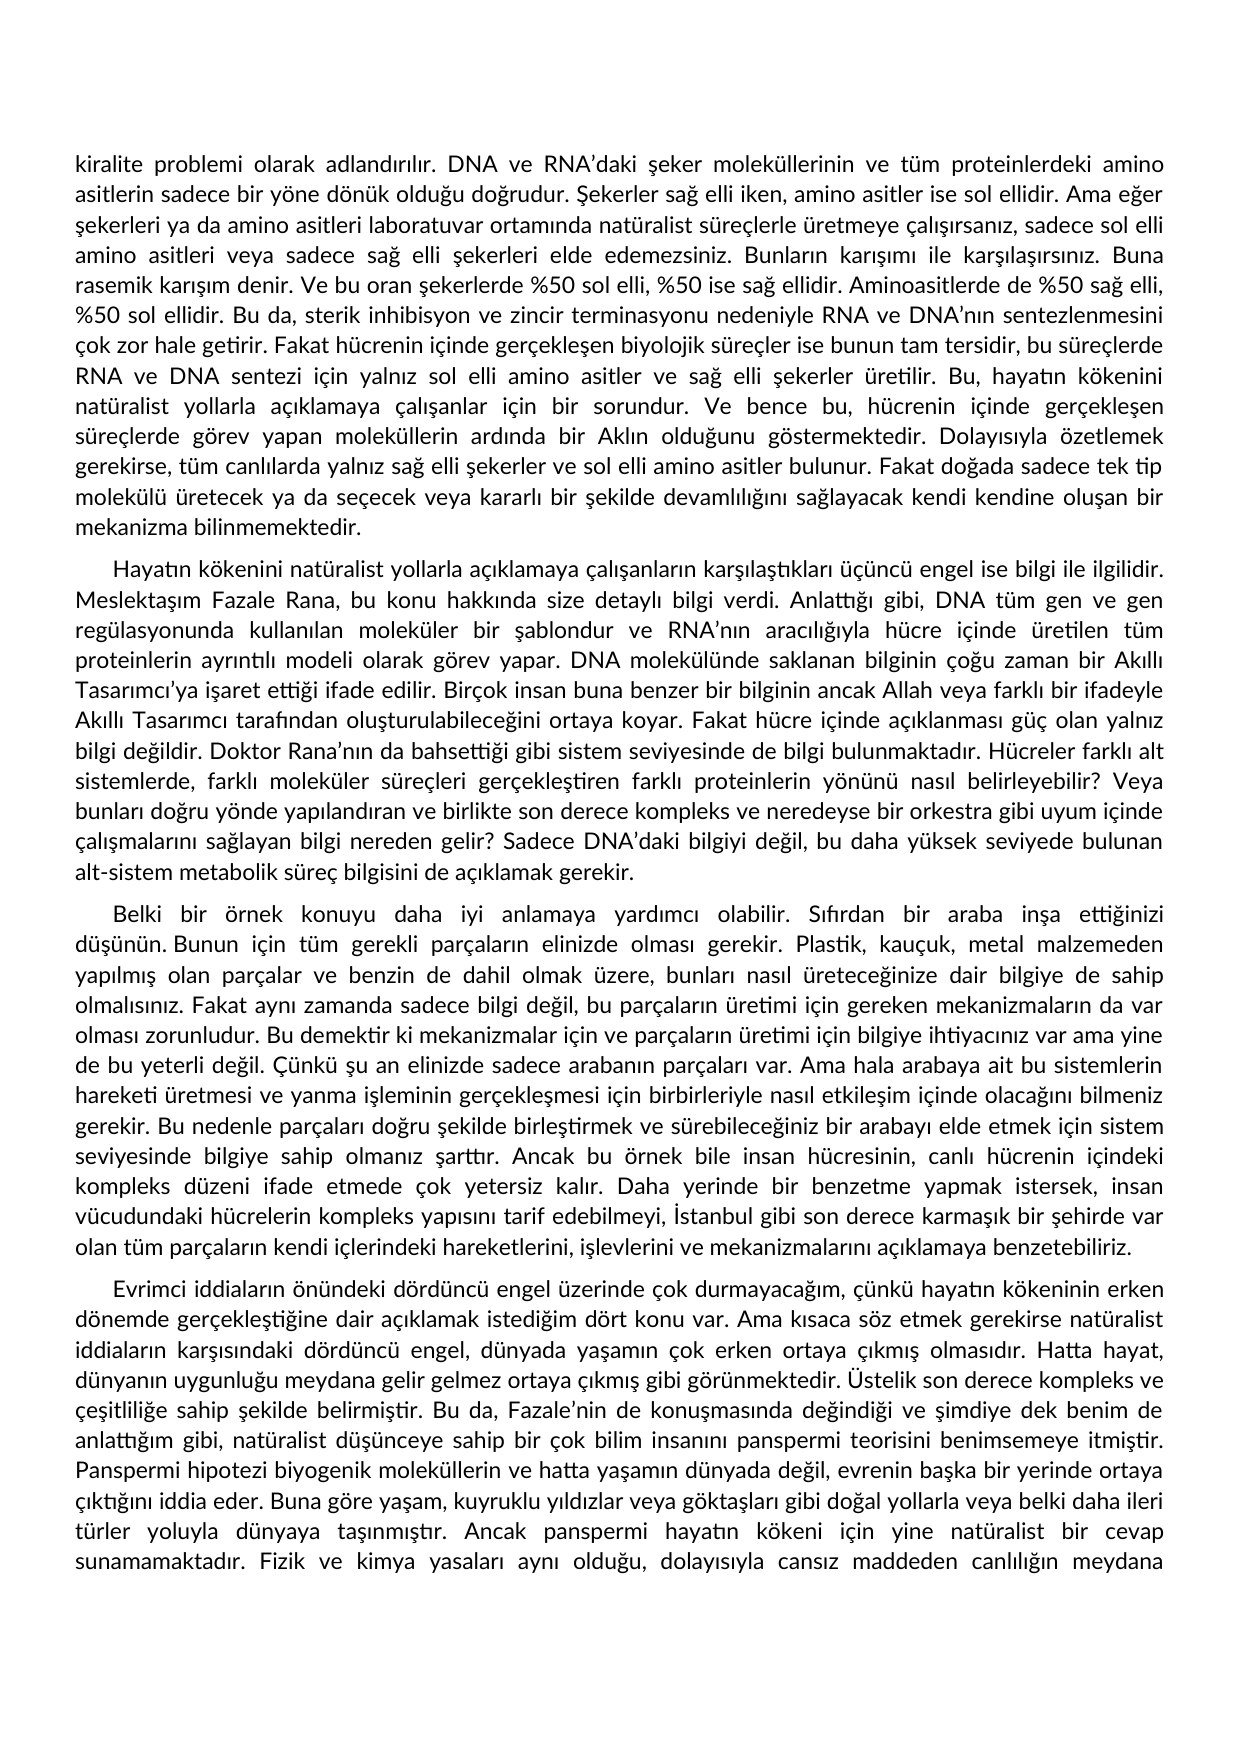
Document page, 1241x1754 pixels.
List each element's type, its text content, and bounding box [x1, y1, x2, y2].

text Hayatın kökenini natüralist yollarla açıklamaya çalışanların karşılaştıkları üçüncü engel ise bilgi ile ilgilidir. Meslektaşım Fazale Rana, bu konu hakkında size detaylı bilgi verdi. Anlattığı gibi, DNA tüm gen ve gen regülasyonunda kullanılan moleküler bir şablondur ve RNA’nın aracılığıyla hücre içinde üretilen tüm proteinlerin ayrıntılı modeli olarak görev yapar. DNA molekülünde saklanan bilginin çoğu zaman bir Akıllı Tasarımcı’ya işaret ettiği ifade edilir. Birçok insan buna benzer bir bilginin ancak Allah veya farklı bir ifadeyle Akıllı Tasarımcı tarafından oluşturulabileceğini ortaya koyar. Fakat hücre içinde açıklanması güç olan yalnız bilgi değildir. Doktor Rana’nın da bahsettiği gibi sistem seviyesinde de bilgi bulunmaktadır. Hücreler farklı alt sistemlerde, farklı moleküler süreçleri gerçekleştiren farklı proteinlerin yönünü nasıl belirleyebilir? Veya bunları doğru yönde yapılandıran ve birlikte son derece kompleks ve neredeyse bir orkestra gibi uyum içinde çalışmalarını sağlayan bilgi nereden gelir? Sadece DNA’daki bilgiyi değil, bu daha yüksek seviyede bulunan alt-sistem metabolik süreç bilgisini de açıklamak gerekir. [75, 555, 1165, 885]
text Belki bir örnek konuyu daha iyi anlamaya yardımcı olabilir. Sıfırdan bir araba inşa ettiğinizi düşünün. Bunun için tüm gerekli parçaların elinizde olması gerekir. Plastik, kauçuk, metal malzemeden yapılmış olan parçalar ve benzin de dahil olmak üzere, bunları nasıl üreteceğinize dair bilgiye de sahip olmalısınız. Fakat aynı zamanda sadece bilgi değil, bu parçaların üretimi için gereken mekanizmaların da var olması zorunludur. Bu demektir ki mekanizmalar için ve parçaların üretimi için bilgiye ihtiyacınız var ama yine de bu yeterli değil. Çünkü şu an elinizde sadece arabanın parçaları var. Ama hala arabaya ait bu sistemlerin hareketi üretmesi ve yanma işleminin gerçekleşmesi için birbirleriyle nasıl etkileşim içinde olacağını bilmeniz gerekir. Bu nedenle parçaları doğru şekilde birleştirmek ve sürebileceğiniz bir arabayı elde etmek için sistem seviyesinde bilgiye sahip olmanız şarttır. Ancak bu örnek bile insan hücresinin, canlı hücrenin içindeki kompleks düzeni ifade etmede çok yetersiz kalır. Daha yerinde bir benzetme yapmak istersek, insan vücudundaki hücrelerin kompleks yapısını tarif edebilmeyi, İstanbul gibi son derece karmaşık bir şehirde var olan tüm parçaların kendi içlerindeki hareketlerini, işlevlerini ve mekanizmalarını açıklamaya benzetebiliriz. [75, 900, 1165, 1260]
text kiralite problemi olarak adlandırılır. DNA ve RNA’daki şeker moleküllerinin ve tüm proteinlerdeki amino asitlerin sadece bir yöne dönük olduğu doğrudur. Şekerler sağ elli iken, amino asitler ise sol ellidir. Ama eğer şekerleri ya da amino asitleri laboratuvar ortamında natüralist süreçlerle üretmeye çalışırsanız, sadece sol elli amino asitleri veya sadece sağ elli şekerleri elde edemezsiniz. Bunların karışımı ile karşılaşırsınız. Buna rasemik karışım denir. Ve bu oran şekerlerde %50 sol elli, %50 ise sağ ellidir. Aminoasitlerde de %50 sağ elli, %50 sol ellidir. Bu da, sterik inhibisyon ve zincir terminasyonu nedeniyle RNA ve DNA’nın sentezlenmesini çok zor hale getirir. Fakat hücrenin içinde gerçekleşen biyolojik süreçler ise bunun tam tersidir, bu süreçlerde RNA ve DNA sentezi için yalnız sol elli amino asitler ve sağ elli şekerler üretilir. Bu, hayatın kökenini natüralist yollarla açıklamaya çalışanlar için bir sorundur. Ve bence bu, hücrenin içinde gerçekleşen süreçlerde görev yapan moleküllerin ardında bir Aklın olduğunu göstermektedir. Dolayısıyla özetlemek gerekirse, tüm canlılarda yalnız sağ elli şekerler ve sol elli amino asitler bulunur. Fakat doğada sadece tek tip molekülü üretecek ya da seçecek veya kararlı bir şekilde devamlılığını sağlayacak kendi kendine oluşan bir mekanizma bilinmemektedir. [75, 150, 1165, 540]
text Evrimci iddiaların önündeki dördüncü engel üzerinde çok durmayacağım, çünkü hayatın kökeninin erken dönemde gerçekleştiğine dair açıklamak istediğim dört konu var. Ama kısaca söz etmek gerekirse natüralist iddiaların karşısındaki dördüncü engel, dünyada yaşamın çok erken ortaya çıkmış olmasıdır. Hatta hayat, dünyanın uygunluğu meydana gelir gelmez ortaya çıkmış gibi görünmektedir. Üstelik son derece kompleks ve çeşitliliğe sahip şekilde belirmiştir. Bu da, Fazale’nin de konuşmasında değindiği ve şimdiye dek benim de anlattığım gibi, natüralist düşünceye sahip bir çok bilim insanını panspermi teorisini benimsemeye itmiştir. Panspermi hipotezi biyogenik moleküllerin ve hatta yaşamın dünyada değil, evrenin başka bir yerinde ortaya çıktığını iddia eder. Buna göre yaşam, kuyruklu yıldızlar veya göktaşları gibi doğal yollarla veya belki daha ileri türler yoluyla dünyaya taşınmıştır. Ancak panspermi hayatın kökeni için yine natüralist bir cevap sunamamaktadır. Fizik ve kimya yasaları aynı olduğu, dolayısıyla cansız maddeden canlılığın meydana [75, 1275, 1165, 1574]
